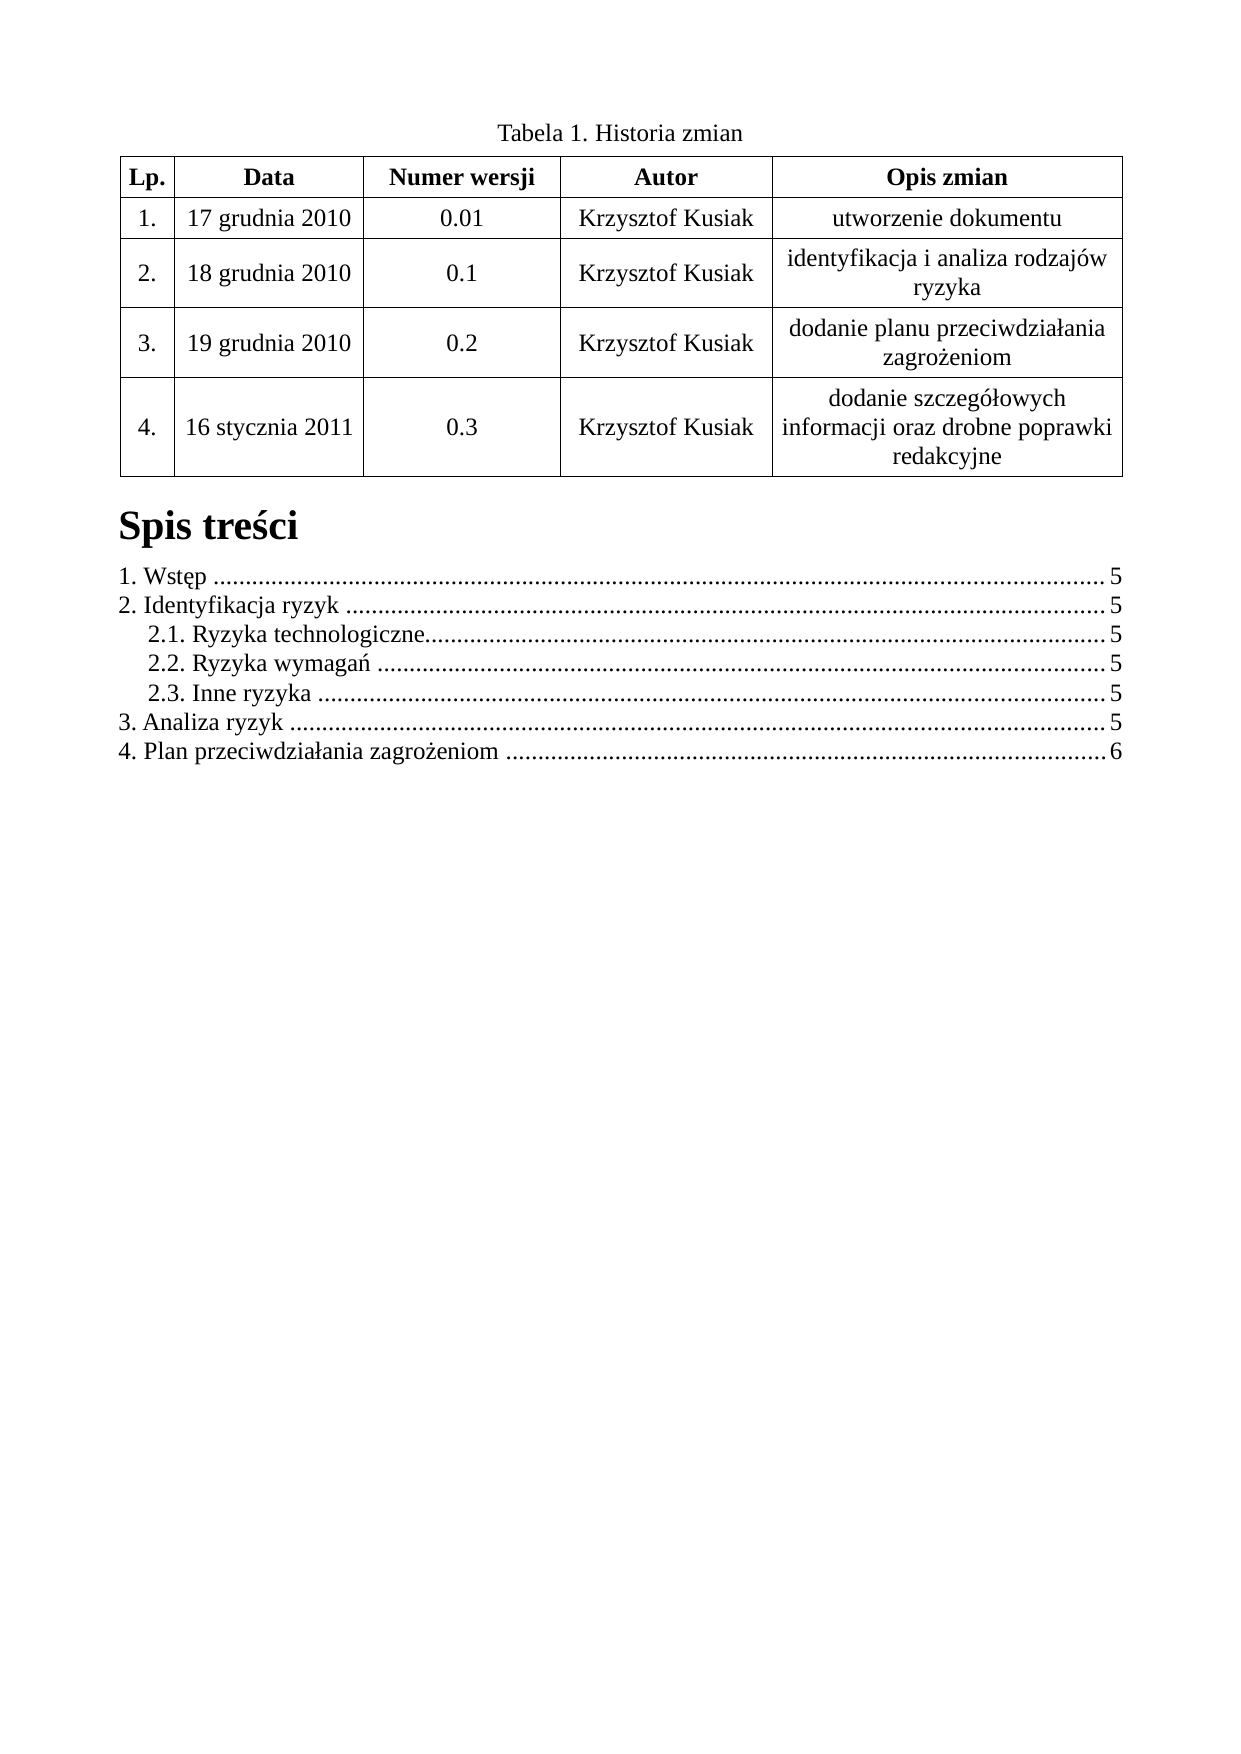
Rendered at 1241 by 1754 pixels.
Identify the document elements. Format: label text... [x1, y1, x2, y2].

table_cell 18 grudnia 2010 [175, 239, 363, 307]
table_cell 4. [121, 378, 174, 476]
table_header Lp. [121, 157, 174, 197]
table_cell Krzysztof Kusiak [561, 239, 772, 307]
table_cell utworzenie dokumentu [773, 198, 1122, 237]
text 1. Wstęp 5 [118, 561, 1122, 590]
table_header Numer wersji [364, 157, 560, 197]
text 3. Analiza ryzyk 5 [118, 706, 1122, 736]
table_cell 16 stycznia 2011 [175, 378, 363, 476]
table_cell Krzysztof Kusiak [561, 378, 772, 476]
text 4. Plan przeciwdziałania zagrożeniom 6 [118, 736, 1122, 764]
table_header Opis zmian [773, 157, 1122, 197]
table_cell 3. [121, 308, 174, 377]
table_cell 0.1 [364, 239, 560, 307]
table_cell dodanie planu przeciwdziałania zagrożeniom [773, 308, 1122, 377]
table_cell 0.01 [364, 198, 560, 237]
table_cell Krzysztof Kusiak [561, 308, 772, 377]
text 2. Identyfikacja ryzyk 5 [118, 590, 1122, 619]
table_header Autor [561, 157, 772, 197]
text 2.2. Ryzyka wymagań 5 [148, 648, 1122, 677]
text Tabela 1. Historia zmian [118, 118, 1122, 147]
table_cell 19 grudnia 2010 [175, 308, 363, 377]
table_cell 17 grudnia 2010 [175, 198, 363, 237]
table_cell 0.3 [364, 378, 560, 476]
table_cell dodanie szczegółowych informacji oraz drobne poprawki redakcyjne [773, 378, 1122, 476]
table_cell 0.2 [364, 308, 560, 377]
table_header Data [175, 157, 363, 197]
subtitle Spis treści [118, 501, 1122, 549]
table_cell 1. [121, 198, 174, 237]
table_cell identyfikacja i analiza rodzajów ryzyka [773, 239, 1122, 307]
text 2.1. Ryzyka technologiczne 5 [148, 619, 1122, 648]
text 2.3. Inne ryzyka 5 [148, 677, 1122, 706]
table_cell Krzysztof Kusiak [561, 198, 772, 237]
table_cell 2. [121, 239, 174, 307]
